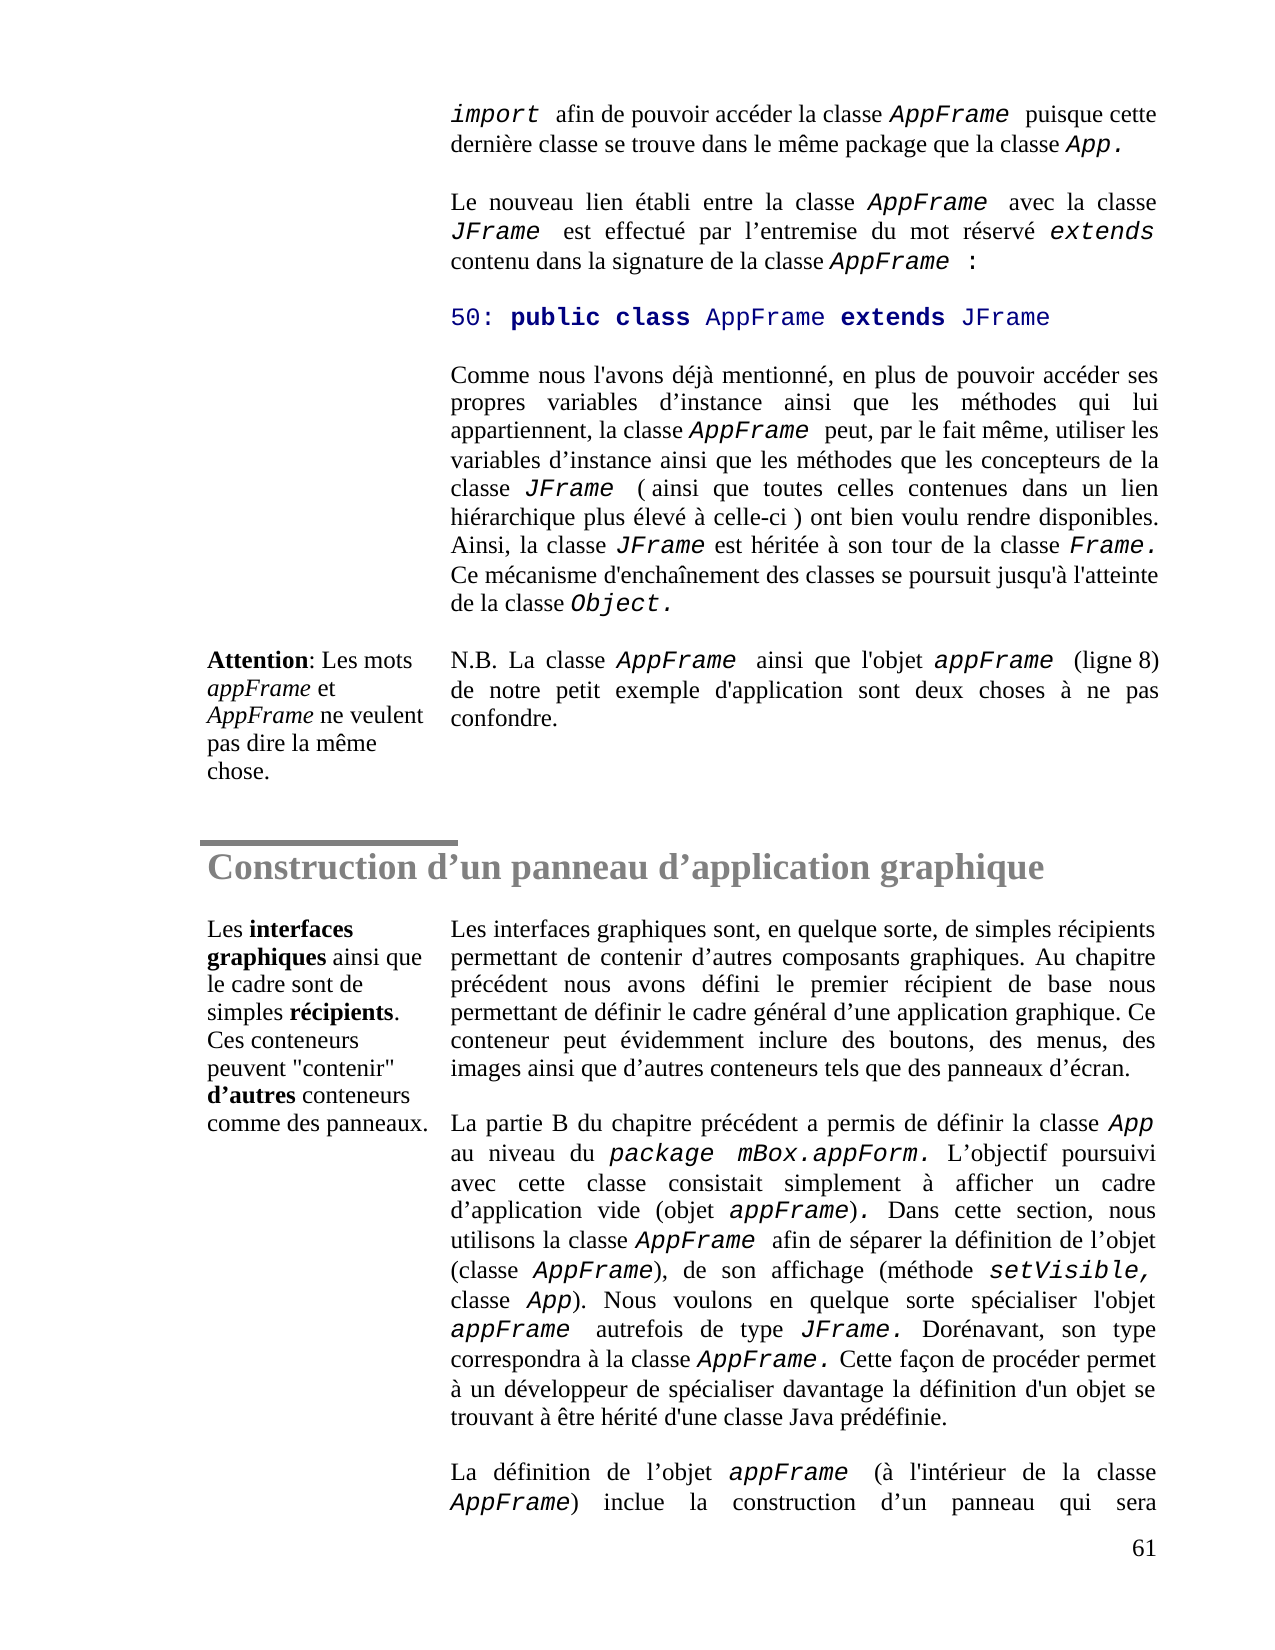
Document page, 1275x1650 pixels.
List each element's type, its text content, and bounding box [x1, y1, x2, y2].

table_header Attention: Les mots appFrame et AppFrame ne veulent pas dire la même chose. [200, 646, 443, 785]
table_header Les interfaces graphiques sont, en quelque sorte, de simples récipients permettant de contenir d’autres composants graphiques. Au chapitre précédent nous avons défini le premier récipient de base nous permettant de définir le cadre général d’une application graphique. Ce conteneur peut évidemment inclure des boutons, des menus, des images ainsi que d’autres conteneurs tels que des panneaux d’écran. La partie B du chapitre précédent a permis de définir la classe App au niveau du package mBox.appForm. L’objectif poursuivi avec cette classe consistait simplement à afficher un cadre d’application vide (objet appFrame). Dans cette section, nous utilisons la classe AppFrame afin de séparer la définition de l’objet (classe AppFrame), de son affichage (méthode setVisible, classe App). Nous voulons en quelque sorte spécialiser l'objet appFrame autrefois de type JFrame. Dorénavant, son type correspondra à la classe AppFrame. Cette façon de procéder permet à un développeur de spécialiser davantage la définition d'un objet se trouvant à être hérité d'une classe Java prédéfinie. [443, 915, 1163, 1431]
table_header [200, 305, 443, 333]
table_header La définition de l’objet appFrame (à l'intérieur de la classe AppFrame) inclue la construction d’un panneau qui sera [443, 1458, 1164, 1518]
table_header import afin de pouvoir accéder la classe AppFrame puisque cette dernière classe se trouve dans le même package que la classe App. [443, 100, 1164, 160]
table_header [200, 188, 443, 277]
table_header N.B. La classe AppFrame ainsi que l'objet appFrame (ligne 8) de notre petit exemple d'application sont deux choses à ne pas confondre. [443, 646, 1167, 785]
table_header Les interfaces graphiques ainsi que le cadre sont de simples récipients. Ces conteneurs peuvent "contenir" d’autres conteneurs comme des panneaux. [200, 915, 443, 1431]
subtitle Construction d’un panneau d’application graphique [207, 846, 1157, 887]
table_header Comme nous l'avons déjà mentionné, en plus de pouvoir accéder ses propres variables d’instance ainsi que les méthodes qui lui appartiennent, la classe AppFrame peut, par le fait même, utiliser les variables d’instance ainsi que les méthodes que les concepteurs de la classe JFrame ( ainsi que toutes celles contenues dans un lien hiérarchique plus élevé à celle-ci ) ont bien voulu rendre disponibles. Ainsi, la classe JFrame est héritée à son tour de la classe Frame. Ce mécanisme d'enchaînement des classes se poursuit jusqu'à l'atteinte de la classe Object. [443, 361, 1167, 618]
table_header [200, 100, 443, 160]
table_header Le nouveau lien établi entre la classe AppFrame avec la classe JFrame est effectué par l’entremise du mot réservé extends contenu dans la signature de la classe AppFrame : [443, 188, 1164, 277]
table_header [200, 361, 443, 618]
table_header [200, 1458, 443, 1518]
table_header 50: public class AppFrame extends JFrame [443, 305, 1163, 333]
table_header [200, 840, 458, 846]
